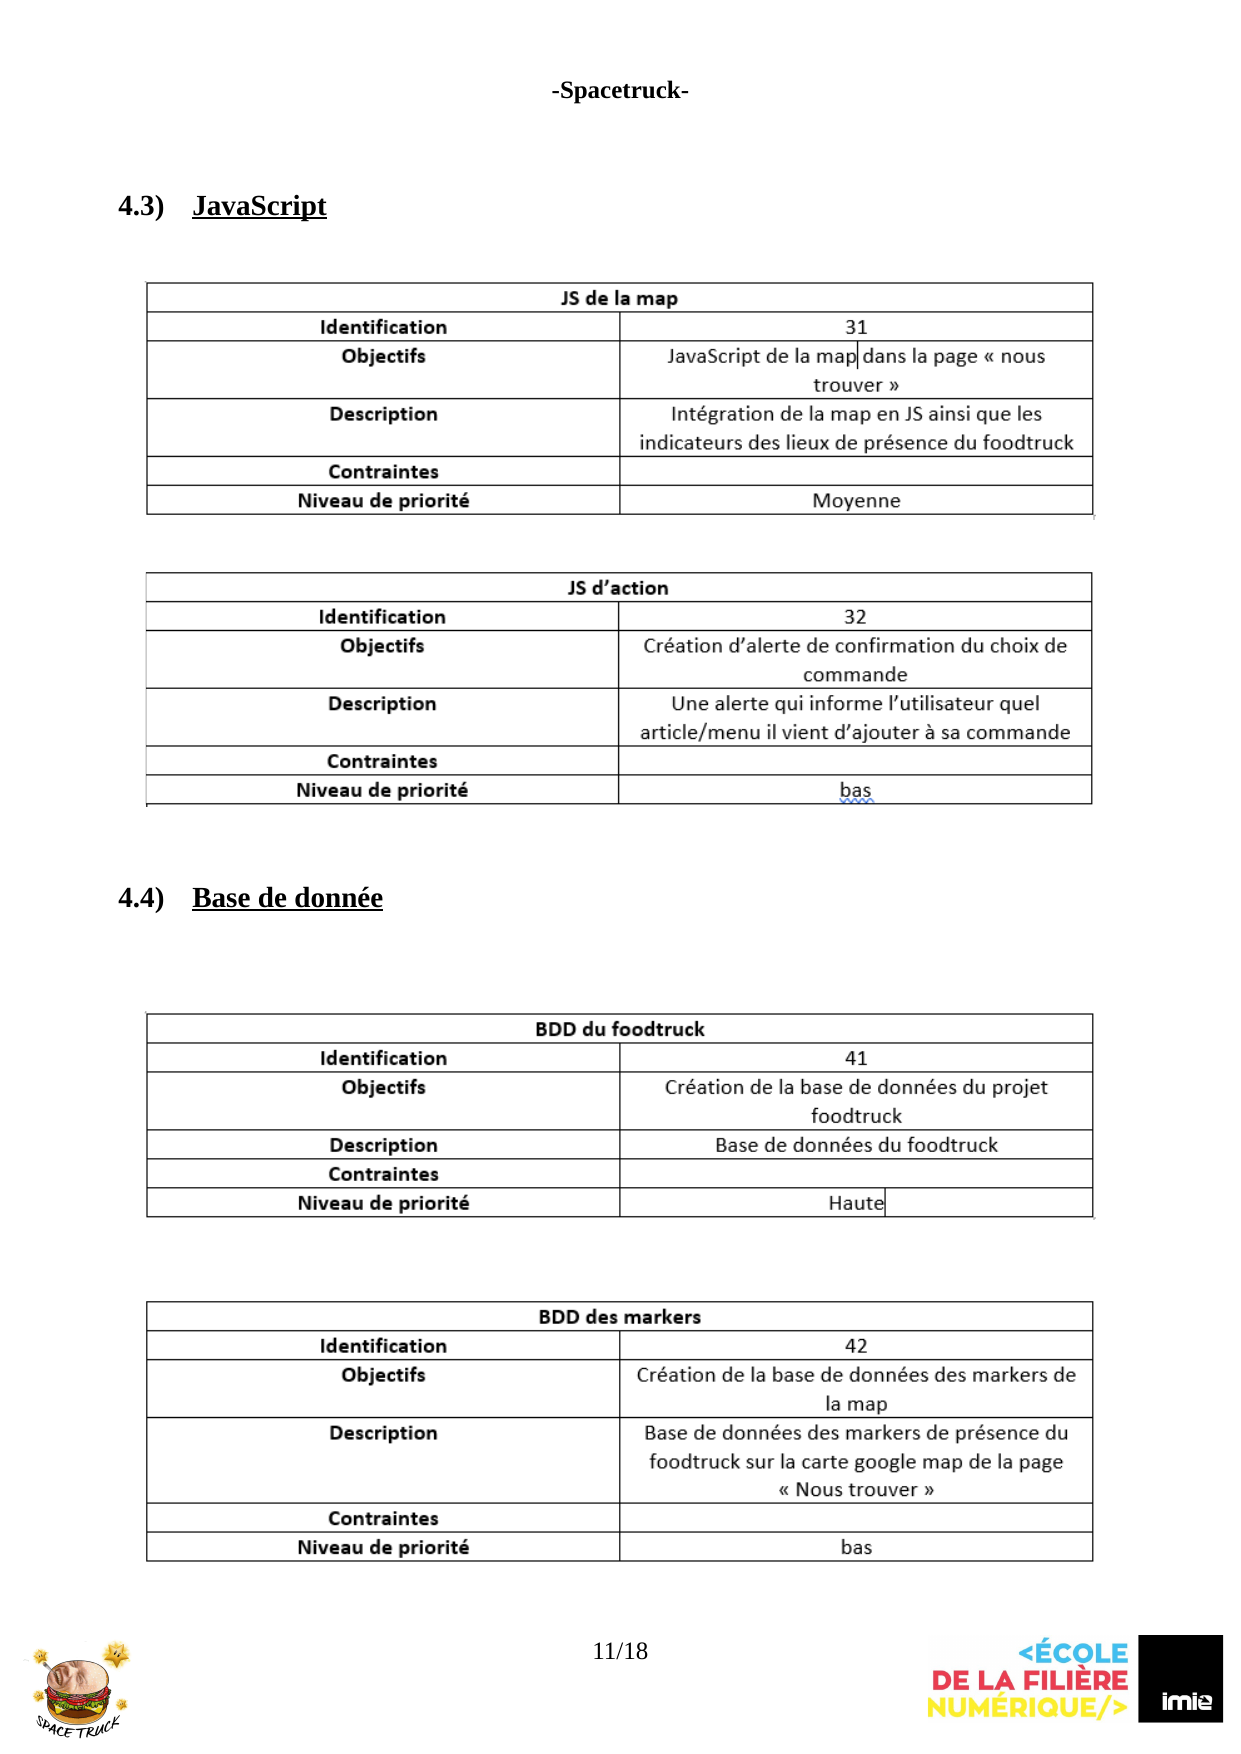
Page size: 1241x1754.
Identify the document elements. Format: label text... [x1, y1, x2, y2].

picture [145, 572, 1095, 807]
picture [145, 1301, 1096, 1563]
subtitle Base de donnée [118, 880, 1122, 914]
picture [144, 281, 1096, 520]
subtitle JavaScript [118, 188, 1122, 222]
picture [18, 1635, 137, 1754]
picture [927, 1635, 1224, 1723]
picture [144, 1011, 1096, 1220]
